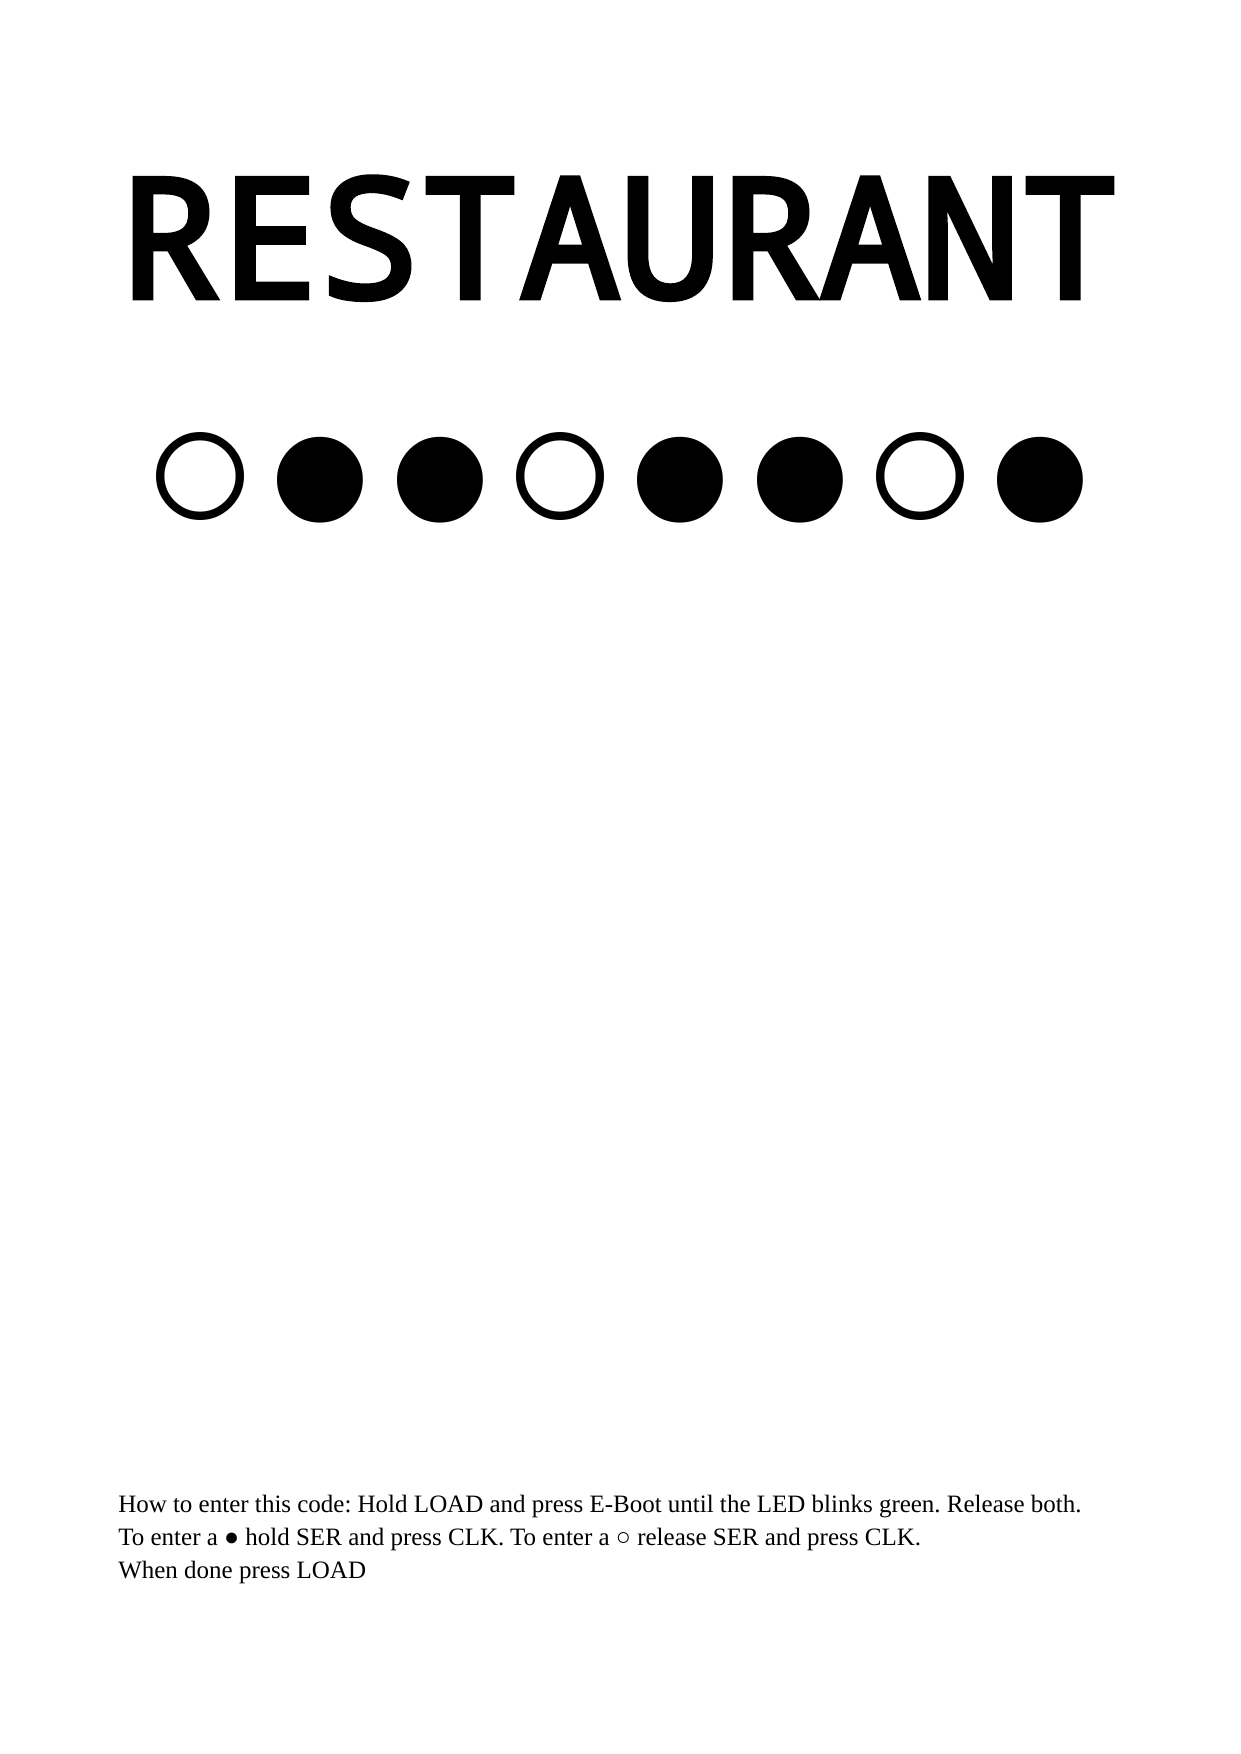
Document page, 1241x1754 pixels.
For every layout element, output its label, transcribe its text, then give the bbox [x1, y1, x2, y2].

title RESTAURANT [118, 143, 1122, 338]
text How to enter this code: Hold LOAD and press E-Boot until the LED blinks green. Release both. To enter a ● hold SER and press CLK. To enter a ○ release SER and press CLK. When done press LOAD [118, 1489, 1122, 1583]
text ○●●○●●○● [118, 351, 1122, 585]
